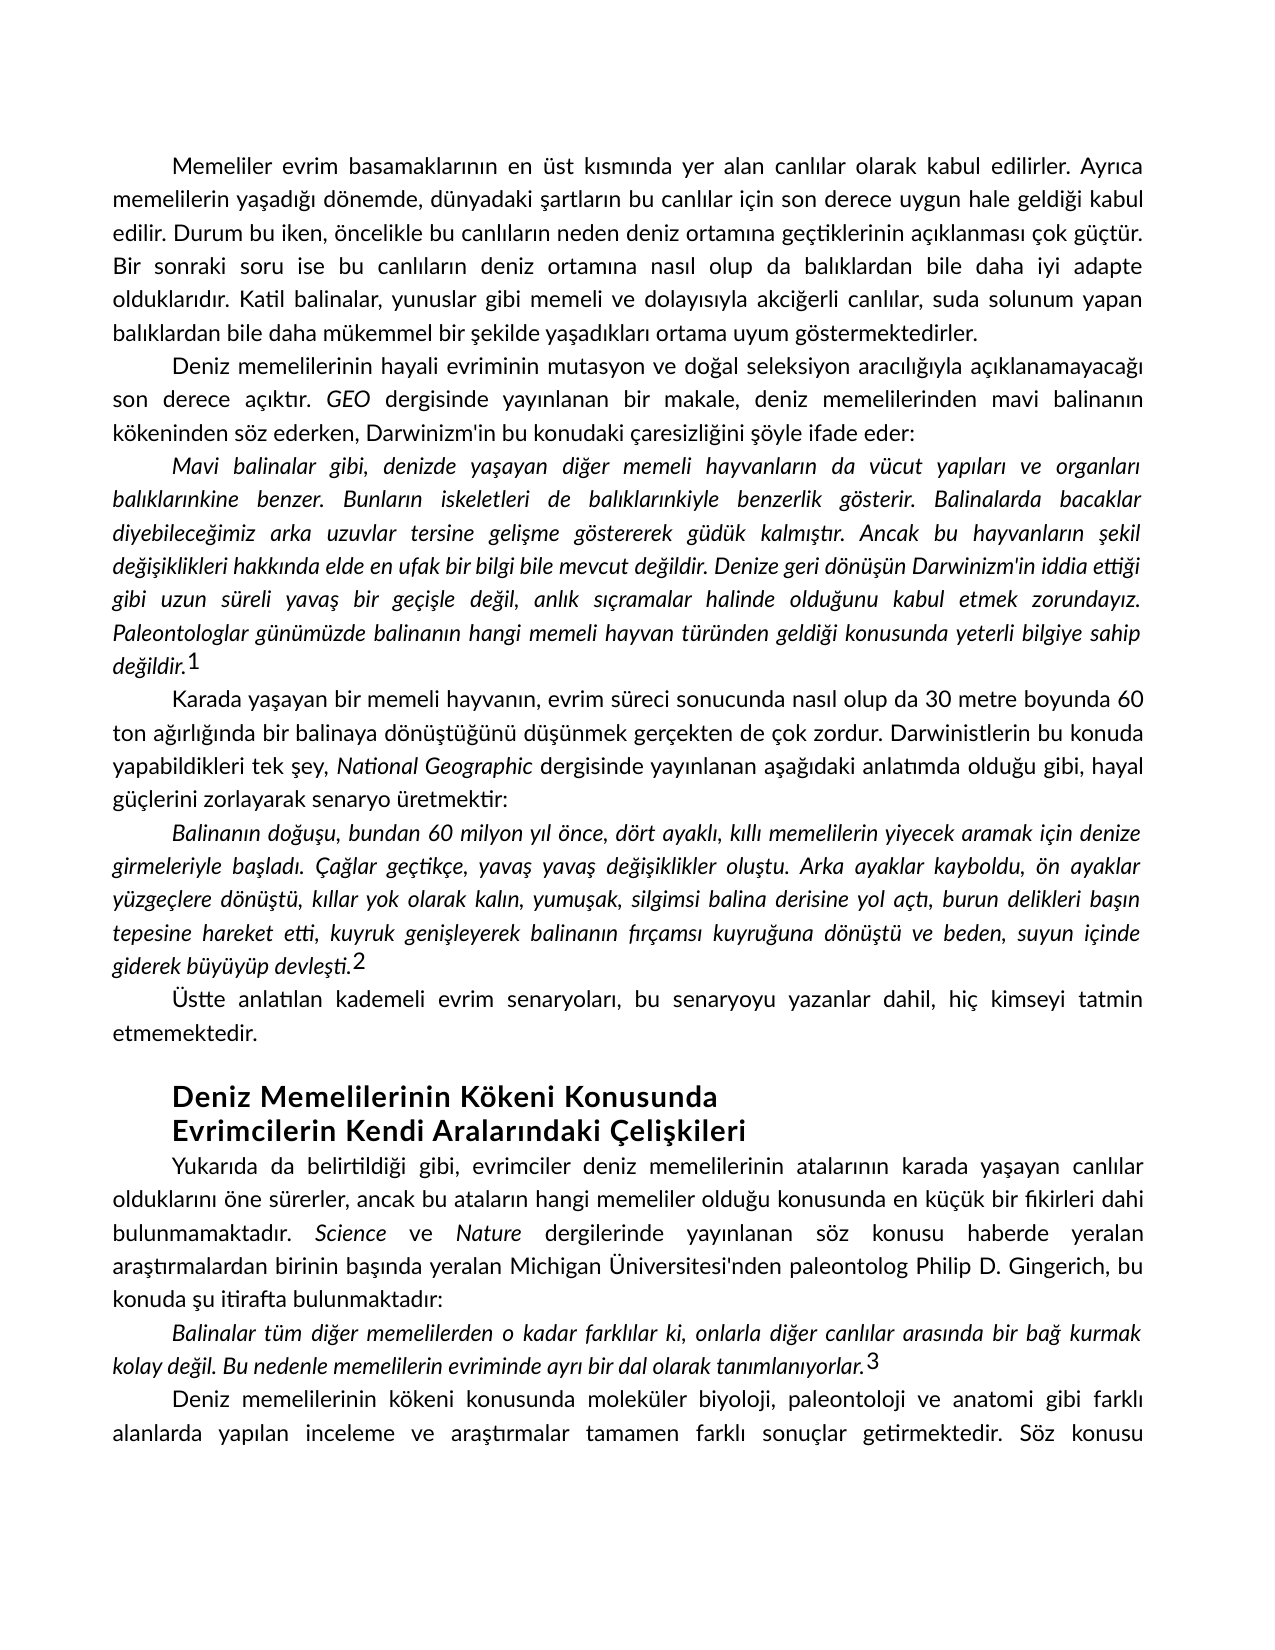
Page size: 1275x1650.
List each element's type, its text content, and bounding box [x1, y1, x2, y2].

text Balinalar tüm diğer memelilerden o kadar farklılar ki, onlarla diğer canlılar arasında bir bağ kurmak kolay değil. Bu nedenle memelilerin evriminde ayrı bir dal olarak tanımlanıyorlar.3 [112, 1314, 1145, 1381]
text Deniz memelilerinin kökeni konusunda moleküler biyoloji, paleontoloji ve anatomi gibi farklı alanlarda yapılan inceleme ve araştırmalar tamamen farklı sonuçlar getirmektedir. Söz konusu [112, 1381, 1145, 1448]
text Memeliler evrim basamaklarının en üst kısmında yer alan canlılar olarak kabul edilirler. Ayrıca memelilerin yaşadığı dönemde, dünyadaki şartların bu canlılar için son derece uygun hale geldiği kabul edilir. Durum bu iken, öncelikle bu canlıların neden deniz ortamına geçtiklerinin açıklanması çok güçtür. Bir sonraki soru ise bu canlıların deniz ortamına nasıl olup da balıklardan bile daha iyi adapte olduklarıdır. Katil balinalar, yunuslar gibi memeli ve dolayısıyla akciğerli canlılar, suda solunum yapan balıklardan bile daha mükemmel bir şekilde yaşadıkları ortama uyum göstermektedirler. [112, 148, 1145, 348]
text Deniz memelilerinin hayali evriminin mutasyon ve doğal seleksiyon aracılığıyla açıklanamayacağı son derece açıktır. GEO dergisinde yayınlanan bir makale, deniz memelilerinden mavi balinanın kökeninden söz ederken, Darwinizm'in bu konudaki çaresizliğini şöyle ifade eder: [112, 348, 1145, 448]
text Karada yaşayan bir memeli hayvanın, evrim süreci sonucunda nasıl olup da 30 metre boyunda 60 ton ağırlığında bir balinaya dönüştüğünü düşünmek gerçekten de çok zordur. Darwinistlerin bu konuda yapabildikleri tek şey, National Geographic dergisinde yayınlanan aşağıdaki anlatımda olduğu gibi, hayal güçlerini zorlayarak senaryo üretmektir: [112, 681, 1145, 814]
text Balinanın doğuşu, bundan 60 milyon yıl önce, dört ayaklı, kıllı memelilerin yiyecek aramak için denize girmeleriyle başladı. Çağlar geçtikçe, yavaş yavaş değişiklikler oluştu. Arka ayaklar kayboldu, ön ayaklar yüzgeçlere dönüştü, kıllar yok olarak kalın, yumuşak, silgimsi balina derisine yol açtı, burun delikleri başın tepesine hareket etti, kuyruk genişleyerek balinanın fırçamsı kuyruğuna dönüştü ve beden, suyun içinde giderek büyüyüp devleşti.2 [112, 814, 1145, 981]
text Mavi balinalar gibi, denizde yaşayan diğer memeli hayvanların da vücut yapıları ve organları balıklarınkine benzer. Bunların iskeletleri de balıklarınkiyle benzerlik gösterir. Balinalarda bacaklar diyebileceğimiz arka uzuvlar tersine gelişme göstererek güdük kalmıştır. Ancak bu hayvanların şekil değişiklikleri hakkında elde en ufak bir bilgi bile mevcut değildir. Denize geri dönüşün Darwinizm'in iddia ettiği gibi uzun süreli yavaş bir geçişle değil, anlık sıçramalar halinde olduğunu kabul etmek zorundayız. Paleontologlar günümüzde balinanın hangi memeli hayvan türünden geldiği konusunda yeterli bilgiye sahip değildir.1 [112, 448, 1145, 681]
text Evrimcilerin Kendi Aralarındaki Çelişkileri [112, 1114, 1145, 1148]
text Üstte anlatılan kademeli evrim senaryoları, bu senaryoyu yazanlar dahil, hiç kimseyi tatmin etmemektedir. [112, 981, 1145, 1048]
text Yukarıda da belirtildiği gibi, evrimciler deniz memelilerinin atalarının karada yaşayan canlılar olduklarını öne sürerler, ancak bu ataların hangi memeliler olduğu konusunda en küçük bir fikirleri dahi bulunmamaktadır. Science ve Nature dergilerinde yayınlanan söz konusu haberde yeralan araştırmalardan birinin başında yeralan Michigan Üniversitesi'nden paleontolog Philip D. Gingerich, bu konuda şu itirafta bulunmaktadır: [112, 1148, 1145, 1314]
text Deniz Memelilerinin Kökeni Konusunda [112, 1081, 1145, 1114]
